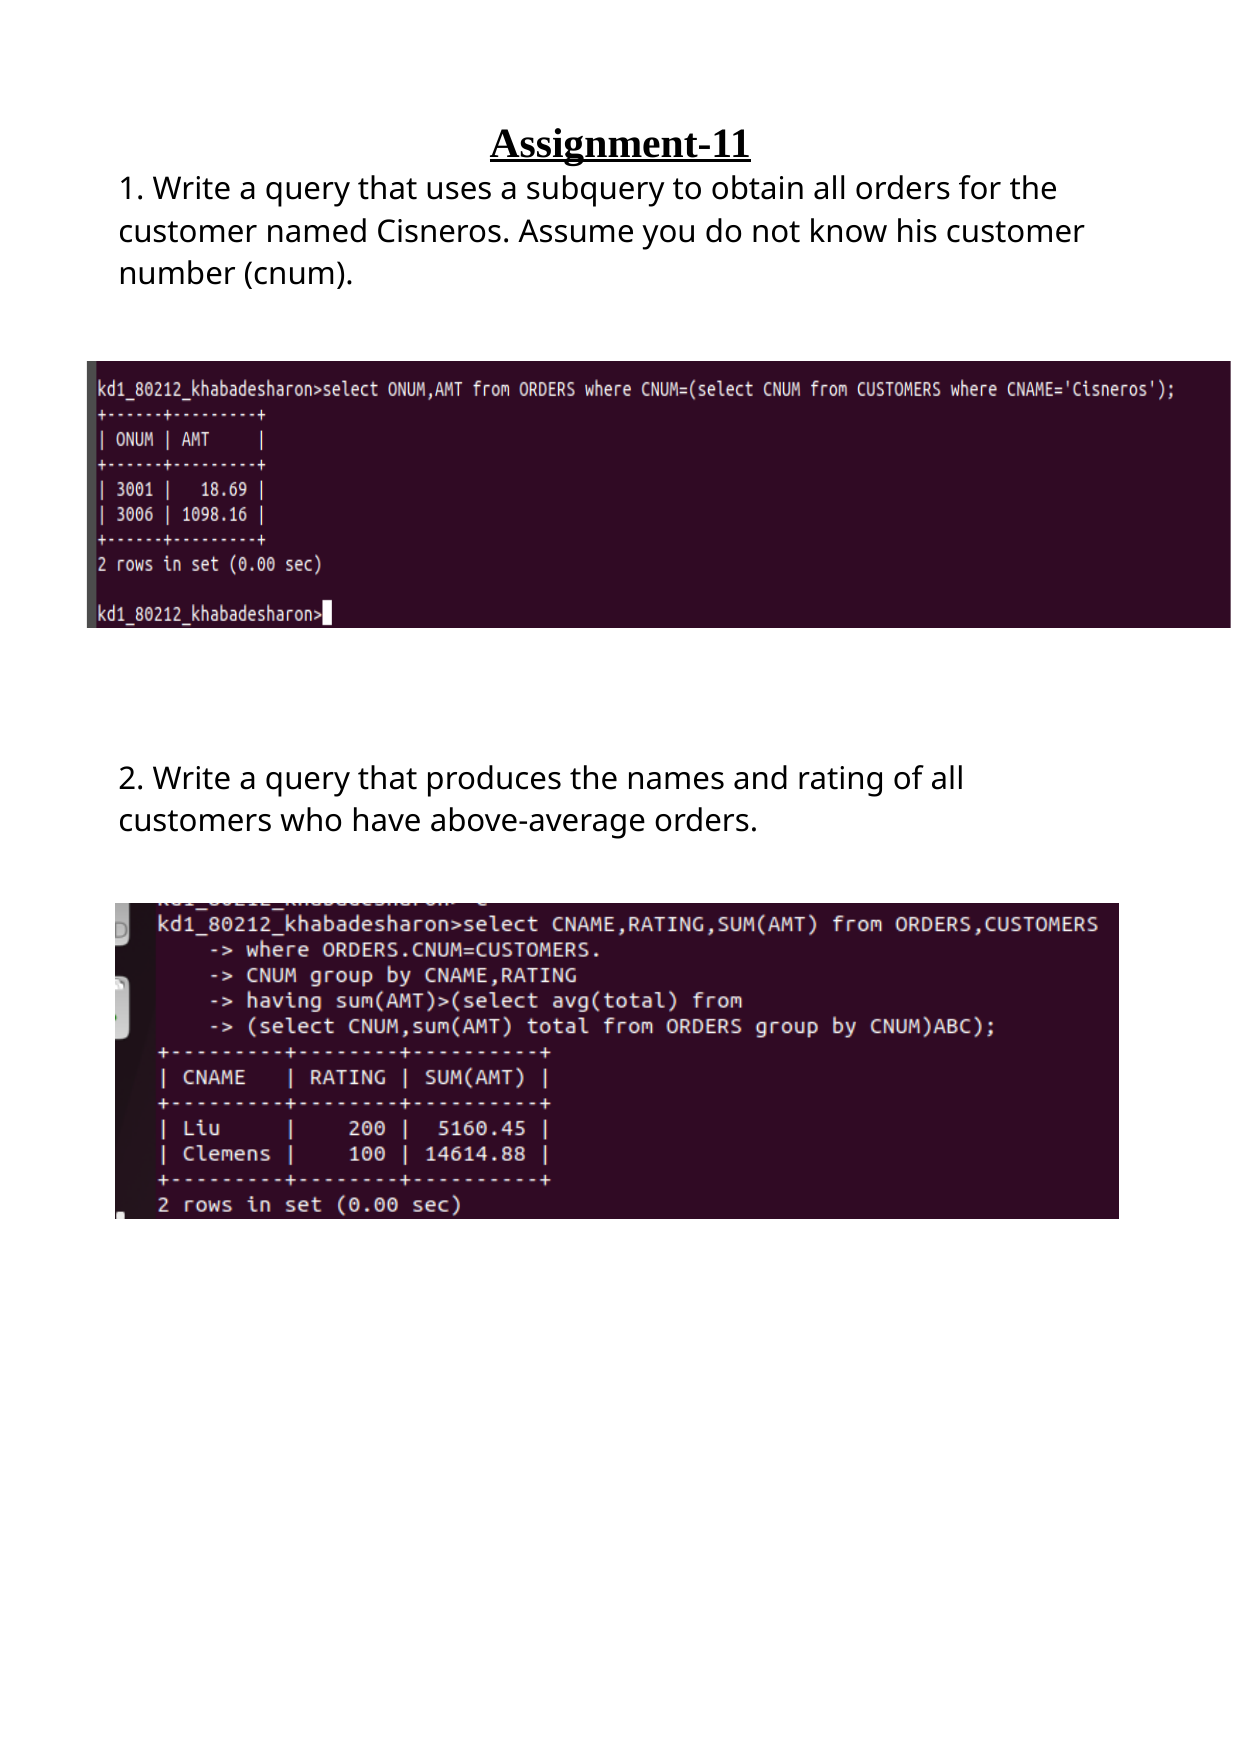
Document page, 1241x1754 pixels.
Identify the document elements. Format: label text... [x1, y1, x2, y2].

picture [86, 361, 1231, 628]
text Assignment-11 [118, 118, 1122, 166]
text 1. Write a query that uses a subquery to obtain all orders for the customer named Cisneros. Assume you do not know his customer number (cnum). [118, 166, 1122, 294]
text 2. Write a query that produces the names and rating of all customers who have above-average orders. [118, 756, 1122, 841]
picture [115, 903, 1119, 1219]
